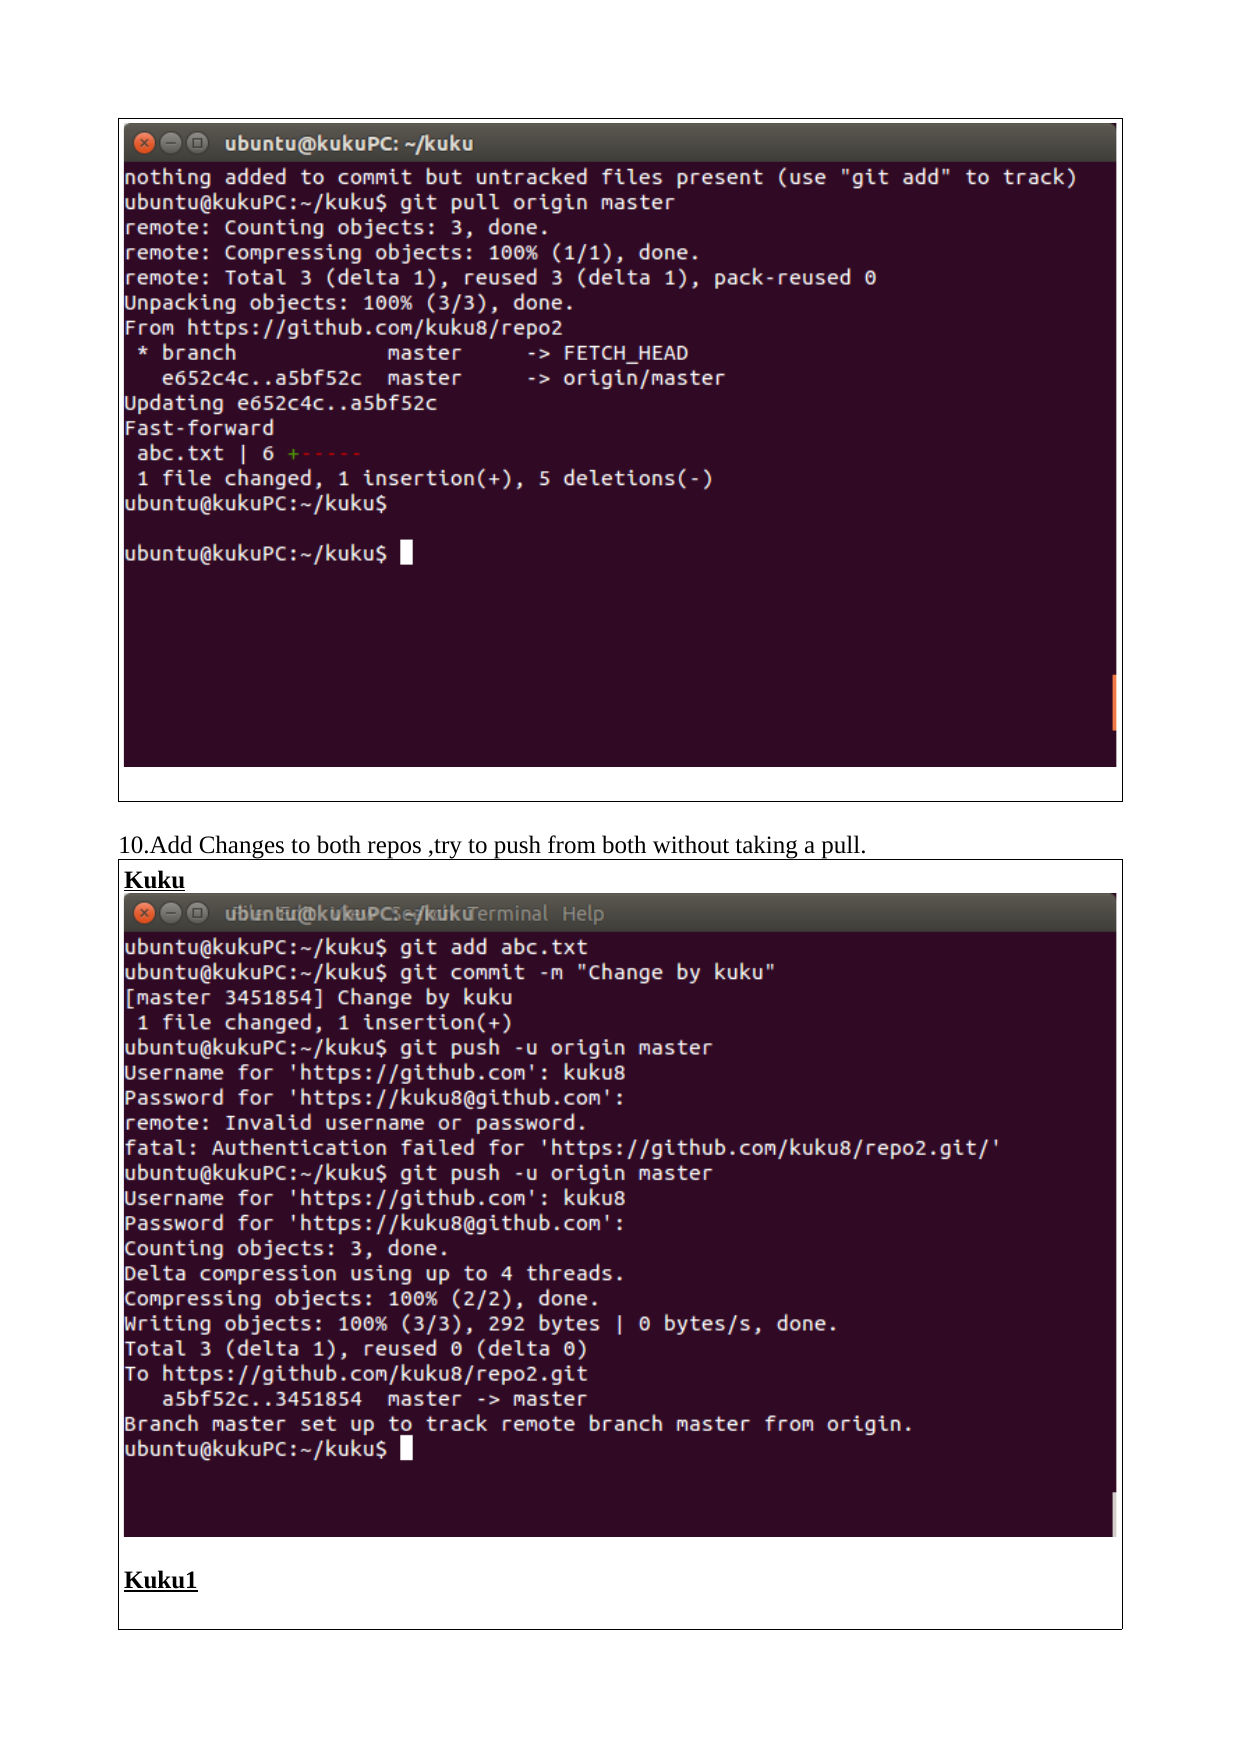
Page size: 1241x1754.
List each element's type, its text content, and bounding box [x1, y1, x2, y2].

picture [123, 123, 1117, 767]
table_header Kuku Kuku1 [119, 860, 1122, 1629]
picture [123, 893, 1117, 1537]
table_header [119, 119, 1122, 801]
text 10.Add Changes to both repos ,try to push from both without taking a pull. [118, 830, 1122, 859]
